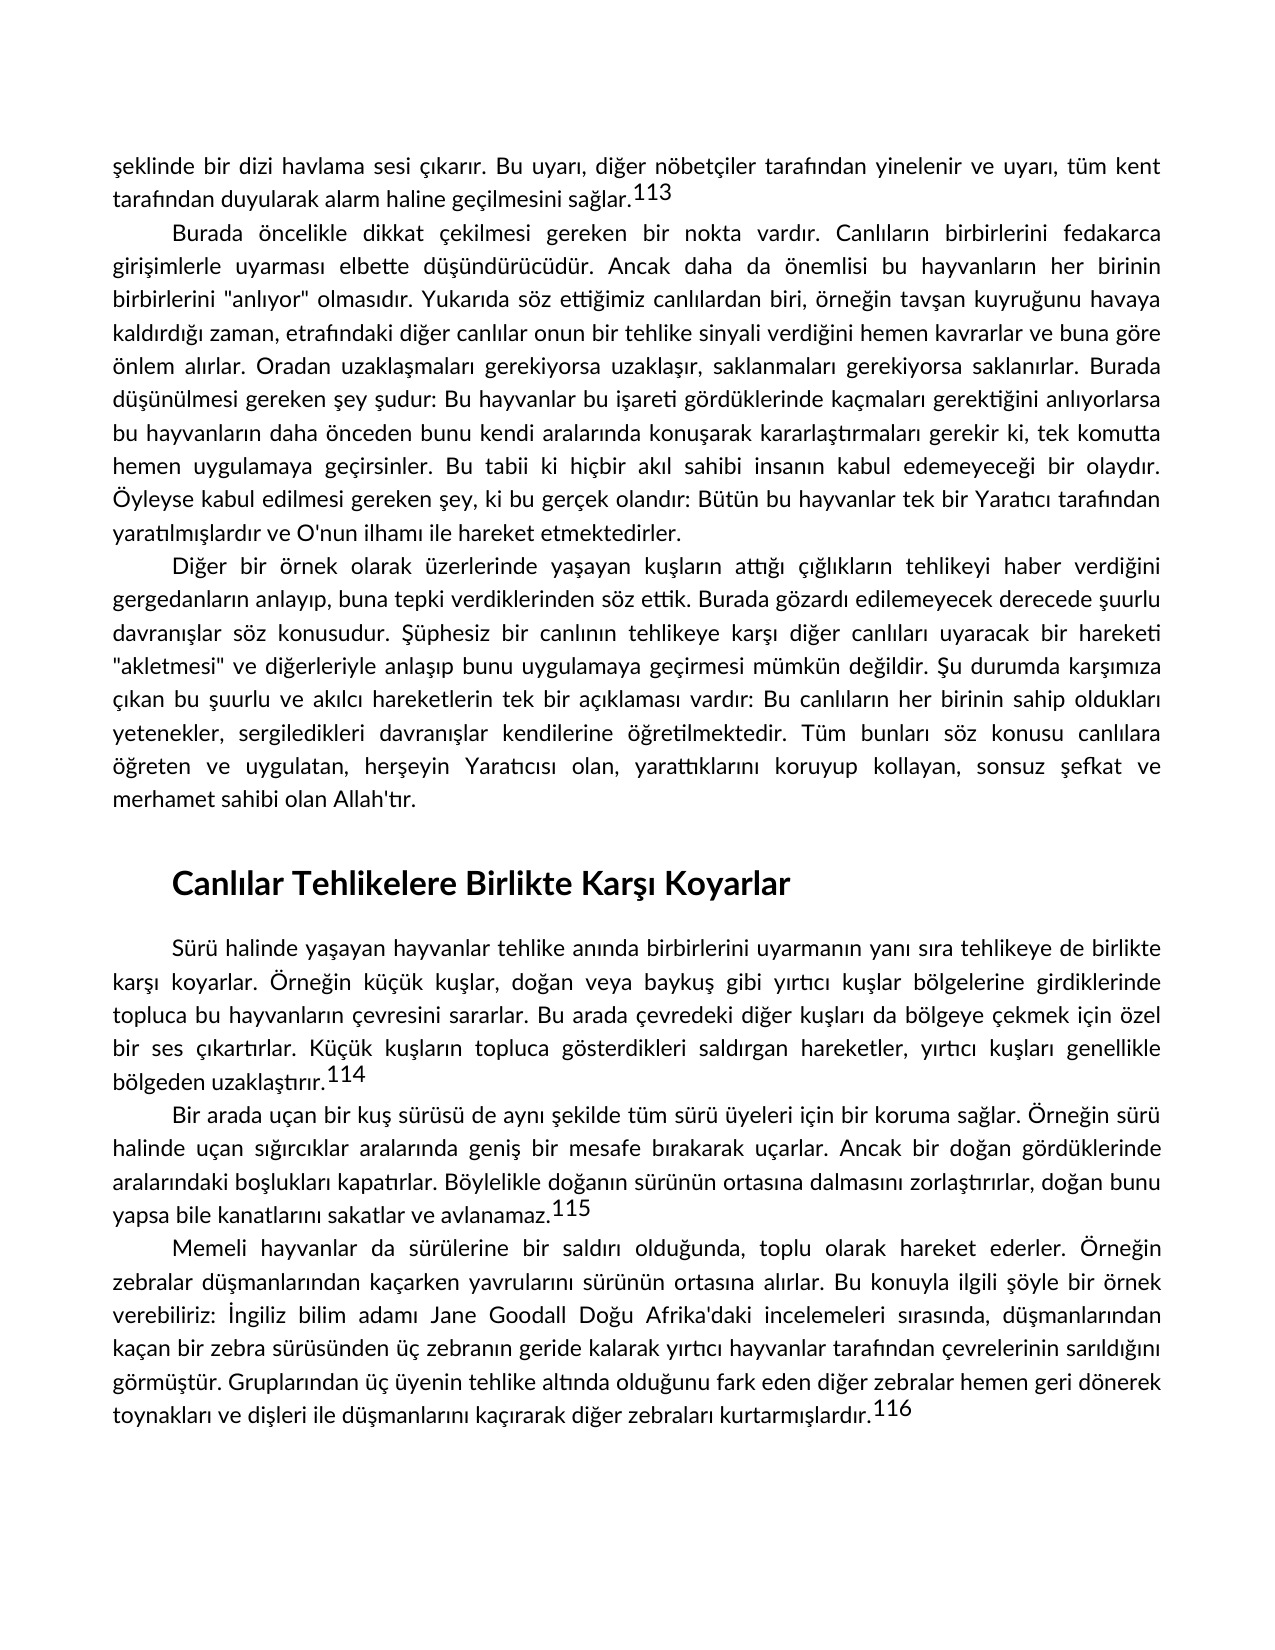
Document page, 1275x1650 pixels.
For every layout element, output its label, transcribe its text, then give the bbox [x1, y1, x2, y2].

text Sürü halinde yaşayan hayvanlar tehlike anında birbirlerini uyarmanın yanı sıra tehlikeye de birlikte karşı koyarlar. Örneğin küçük kuşlar, doğan veya baykuş gibi yırtıcı kuşlar bölgelerine girdiklerinde topluca bu hayvanların çevresini sararlar. Bu arada çevredeki diğer kuşları da bölgeye çekmek için özel bir ses çıkartırlar. Küçük kuşların topluca gösterdikleri saldırgan hareketler, yırtıcı kuşları genellikle bölgeden uzaklaştırır.114 [112, 930, 1162, 1097]
text Bir arada uçan bir kuş sürüsü de aynı şekilde tüm sürü üyeleri için bir koruma sağlar. Örneğin sürü halinde uçan sığırcıklar aralarında geniş bir mesafe bırakarak uçarlar. Ancak bir doğan gördüklerinde aralarındaki boşlukları kapatırlar. Böylelikle doğanın sürünün ortasına dalmasını zorlaştırırlar, doğan bunu yapsa bile kanatlarını sakatlar ve avlanamaz.115 [112, 1097, 1162, 1230]
text Diğer bir örnek olarak üzerlerinde yaşayan kuşların attığı çığlıkların tehlikeyi haber verdiğini gergedanların anlayıp, buna tepki verdiklerinden söz ettik. Burada gözardı edilemeyecek derecede şuurlu davranışlar söz konusudur. Şüphesiz bir canlının tehlikeye karşı diğer canlıları uyaracak bir hareketi "akletmesi" ve diğerleriyle anlaşıp bunu uygulamaya geçirmesi mümkün değildir. Şu durumda karşımıza çıkan bu şuurlu ve akılcı hareketlerin tek bir açıklaması vardır: Bu canlıların her birinin sahip oldukları yetenekler, sergiledikleri davranışlar kendilerine öğretilmektedir. Tüm bunları söz konusu canlılara öğreten ve uygulatan, herşeyin Yaratıcısı olan, yarattıklarını koruyup kollayan, sonsuz şefkat ve merhamet sahibi olan Allah'tır. [112, 548, 1162, 814]
text Canlılar Tehlikelere Birlikte Karşı Koyarlar [112, 872, 1162, 901]
text Burada öncelikle dikkat çekilmesi gereken bir nokta vardır. Canlıların birbirlerini fedakarca girişimlerle uyarması elbette düşündürücüdür. Ancak daha da önemlisi bu hayvanların her birinin birbirlerini "anlıyor" olmasıdır. Yukarıda söz ettiğimiz canlılardan biri, örneğin tavşan kuyruğunu havaya kaldırdığı zaman, etrafındaki diğer canlılar onun bir tehlike sinyali verdiğini hemen kavrarlar ve buna göre önlem alırlar. Oradan uzaklaşmaları gerekiyorsa uzaklaşır, saklanmaları gerekiyorsa saklanırlar. Burada düşünülmesi gereken şey şudur: Bu hayvanlar bu işareti gördüklerinde kaçmaları gerektiğini anlıyorlarsa bu hayvanların daha önceden bunu kendi aralarında konuşarak kararlaştırmaları gerekir ki, tek komutta hemen uygulamaya geçirsinler. Bu tabii ki hiçbir akıl sahibi insanın kabul edemeyeceği bir olaydır. Öyleyse kabul edilmesi gereken şey, ki bu gerçek olandır: Bütün bu hayvanlar tek bir Yaratıcı tarafından yaratılmışlardır ve O'nun ilhamı ile hareket etmektedirler. [112, 214, 1162, 548]
text şeklinde bir dizi havlama sesi çıkarır. Bu uyarı, diğer nöbetçiler tarafından yinelenir ve uyarı, tüm kent tarafından duyularak alarm haline geçilmesini sağlar.113 [112, 148, 1162, 214]
text Memeli hayvanlar da sürülerine bir saldırı olduğunda, toplu olarak hareket ederler. Örneğin zebralar düşmanlarından kaçarken yavrularını sürünün ortasına alırlar. Bu konuyla ilgili şöyle bir örnek verebiliriz: İngiliz bilim adamı Jane Goodall Doğu Afrika'daki incelemeleri sırasında, düşmanlarından kaçan bir zebra sürüsünden üç zebranın geride kalarak yırtıcı hayvanlar tarafından çevrelerinin sarıldığını görmüştür. Gruplarından üç üyenin tehlike altında olduğunu fark eden diğer zebralar hemen geri dönerek toynakları ve dişleri ile düşmanlarını kaçırarak diğer zebraları kurtarmışlardır.116 [112, 1230, 1162, 1430]
